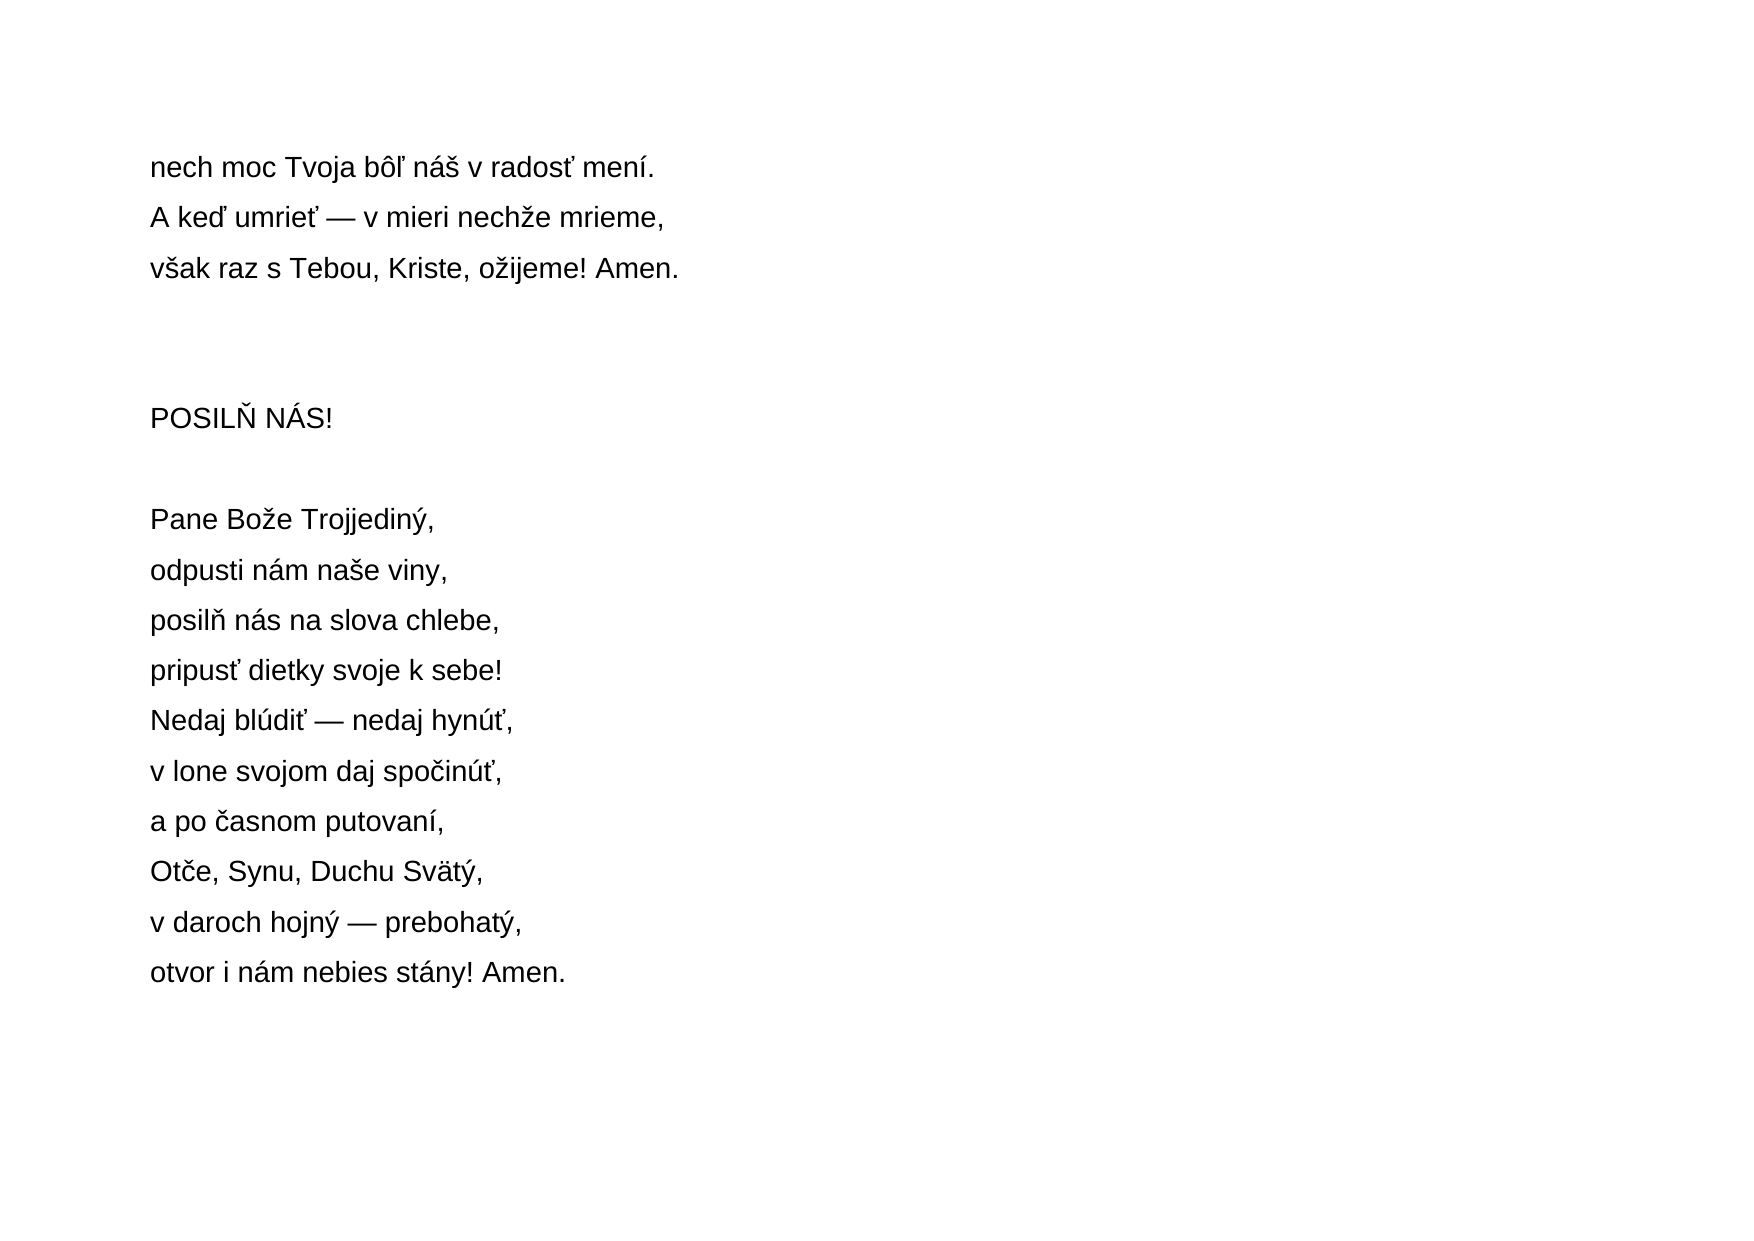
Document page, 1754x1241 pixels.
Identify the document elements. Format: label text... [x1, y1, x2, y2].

text Otče, Synu, Duchu Svätý, [150, 854, 1243, 888]
subtitle POSILŇ NÁS! [150, 402, 1243, 435]
text Pane Bože Trojjediný, [150, 502, 1243, 536]
text v daroch hojný — prebohatý, [150, 905, 1243, 938]
text posilň nás na slova chlebe, [150, 603, 1243, 636]
text odpusti nám naše viny, [150, 552, 1243, 586]
text Nedaj blúdiť — nedaj hynúť, [150, 703, 1243, 737]
text v lone svojom daj spočinúť, [150, 754, 1243, 787]
text otvor i nám nebies stány! Amen. [150, 955, 1243, 988]
text nech moc Tvoja bôľ náš v radosť mení. [150, 150, 1243, 183]
text a po časnom putovaní, [150, 804, 1243, 838]
text však raz s Tebou, Kriste, ožijeme! Amen. [150, 251, 1243, 284]
text A keď umrieť — v mieri nechže mrieme, [150, 200, 1243, 234]
text pripusť dietky svoje k sebe! [150, 653, 1243, 687]
